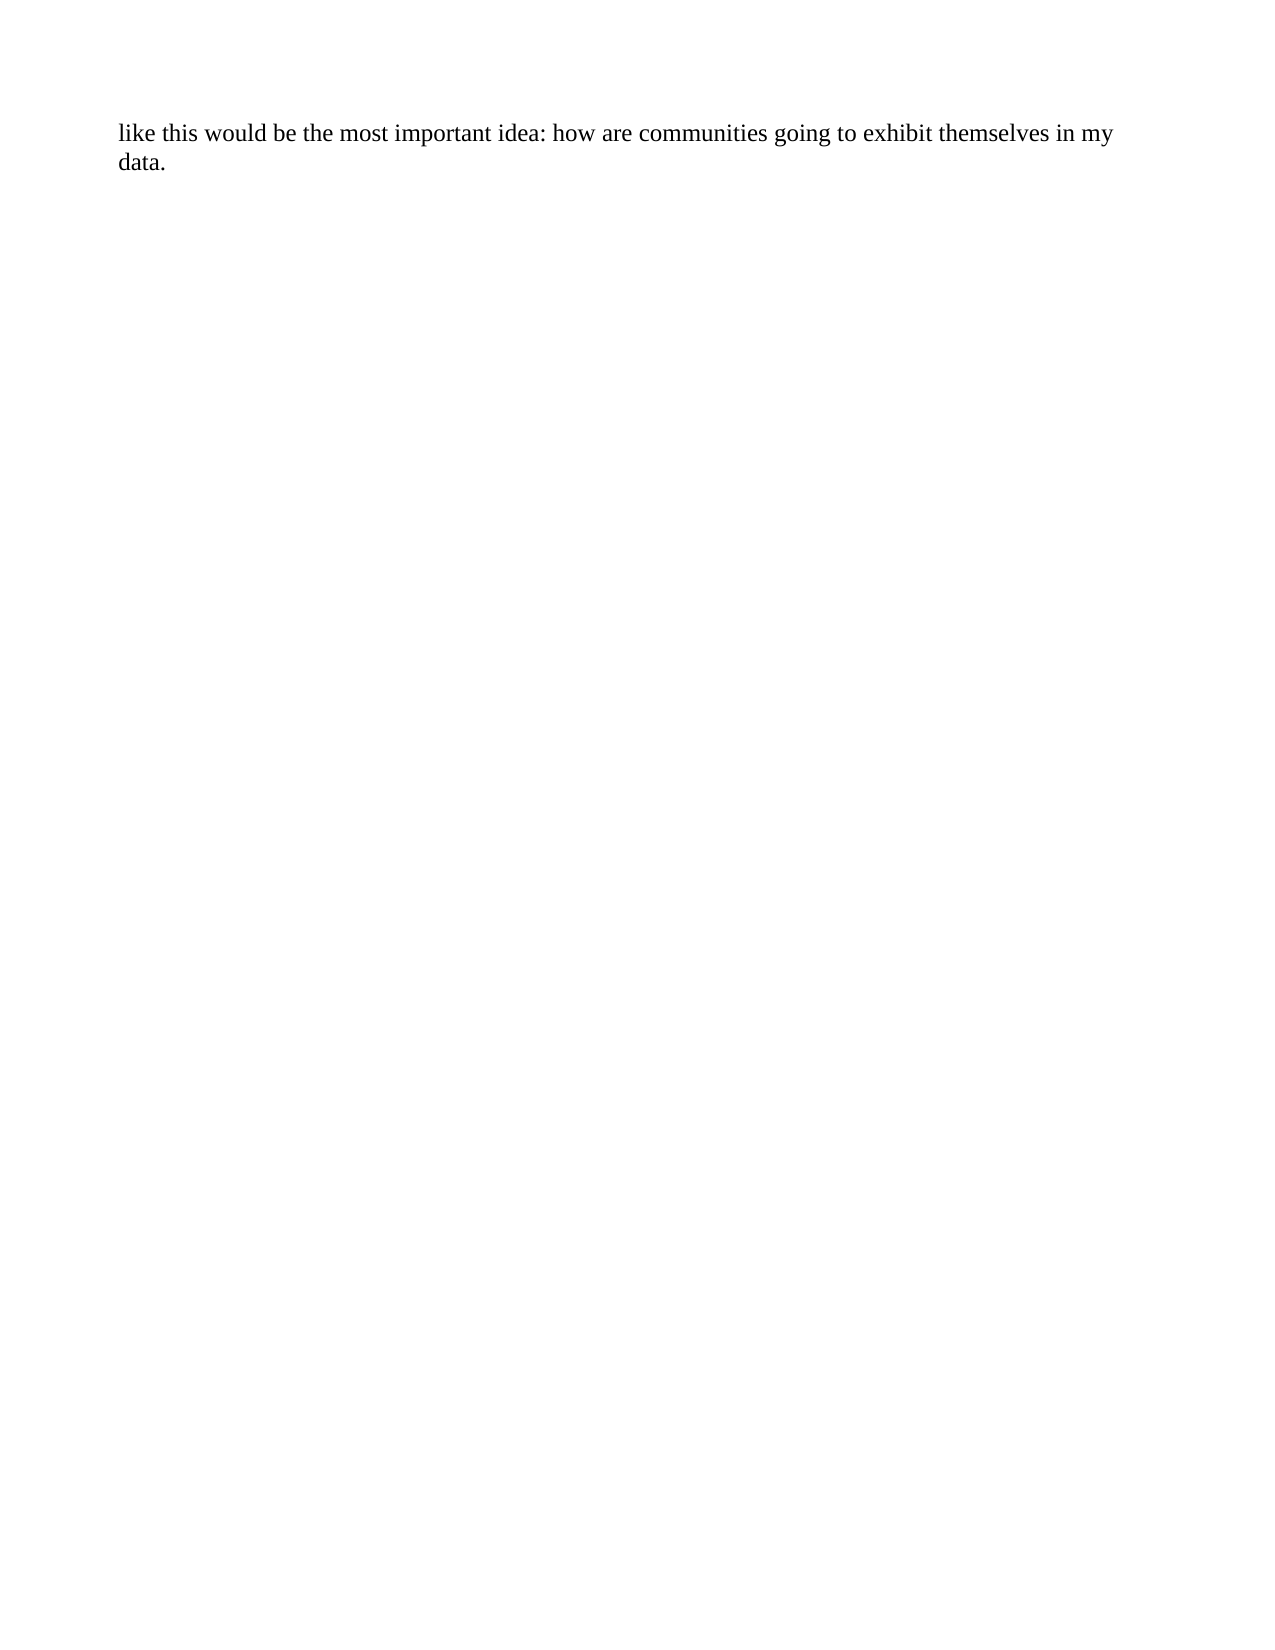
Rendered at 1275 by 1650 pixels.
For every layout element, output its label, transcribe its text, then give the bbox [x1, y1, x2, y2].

text like this would be the most important idea: how are communities going to exhibit themselves in my data. [118, 118, 1157, 176]
